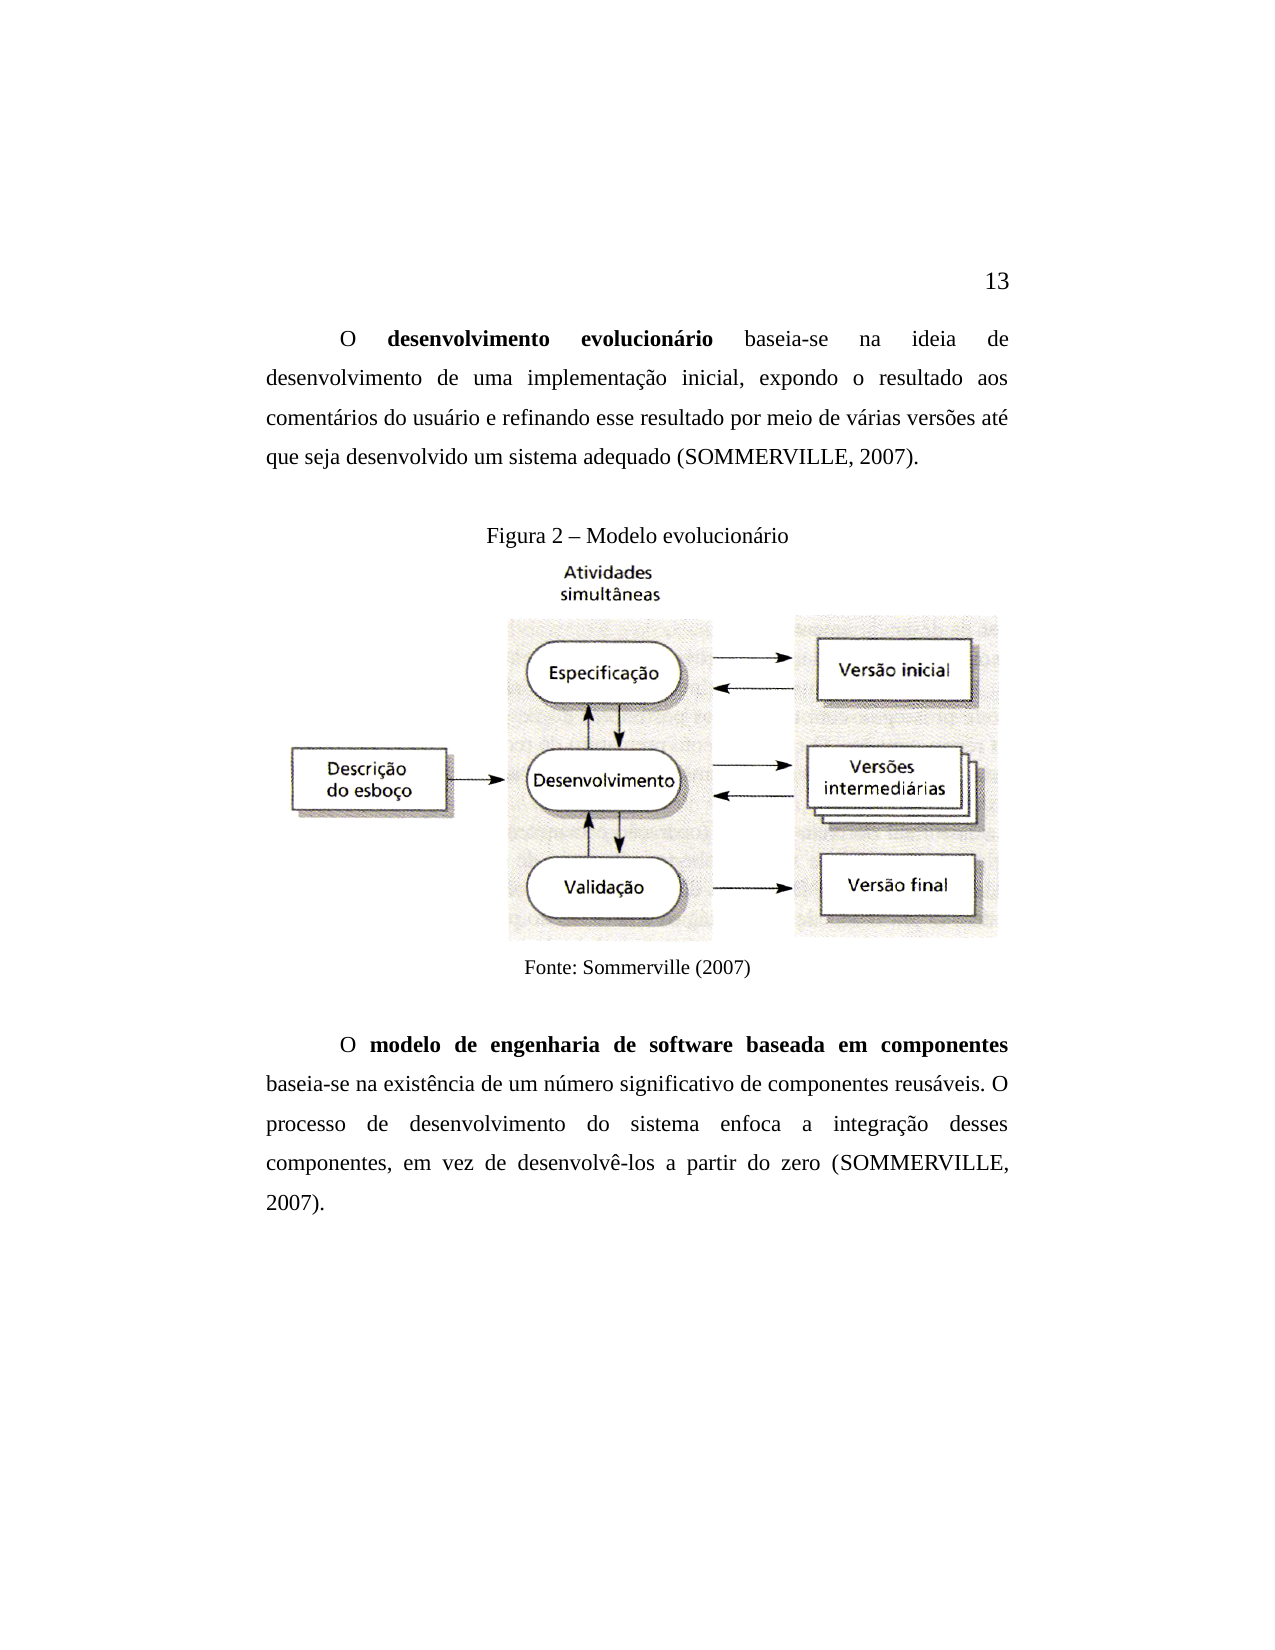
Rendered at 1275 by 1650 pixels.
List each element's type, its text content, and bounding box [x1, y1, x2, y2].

text Figura 2 – Modelo evolucionário [266, 522, 1009, 548]
text O modelo de engenharia de software baseada em componentes baseia-se na existência de um número significativo de componentes reusáveis. O processo de desenvolvimento do sistema enfoca a integração desses componentes, em vez de desenvolvê-los a partir do zero (SOMMERVILLE, 2007). [266, 1031, 1009, 1215]
text O desenvolvimento evolucionário baseia-se na ideia de desenvolvimento de uma implementação inicial, expondo o resultado aos comentários do usuário e refinando esse resultado por meio de várias versões até que seja desenvolvido um sistema adequado (SOMMERVILLE, 2007). [266, 325, 1009, 469]
picture [265, 561, 1010, 944]
text Fonte: Sommerville (2007) [266, 944, 1009, 979]
